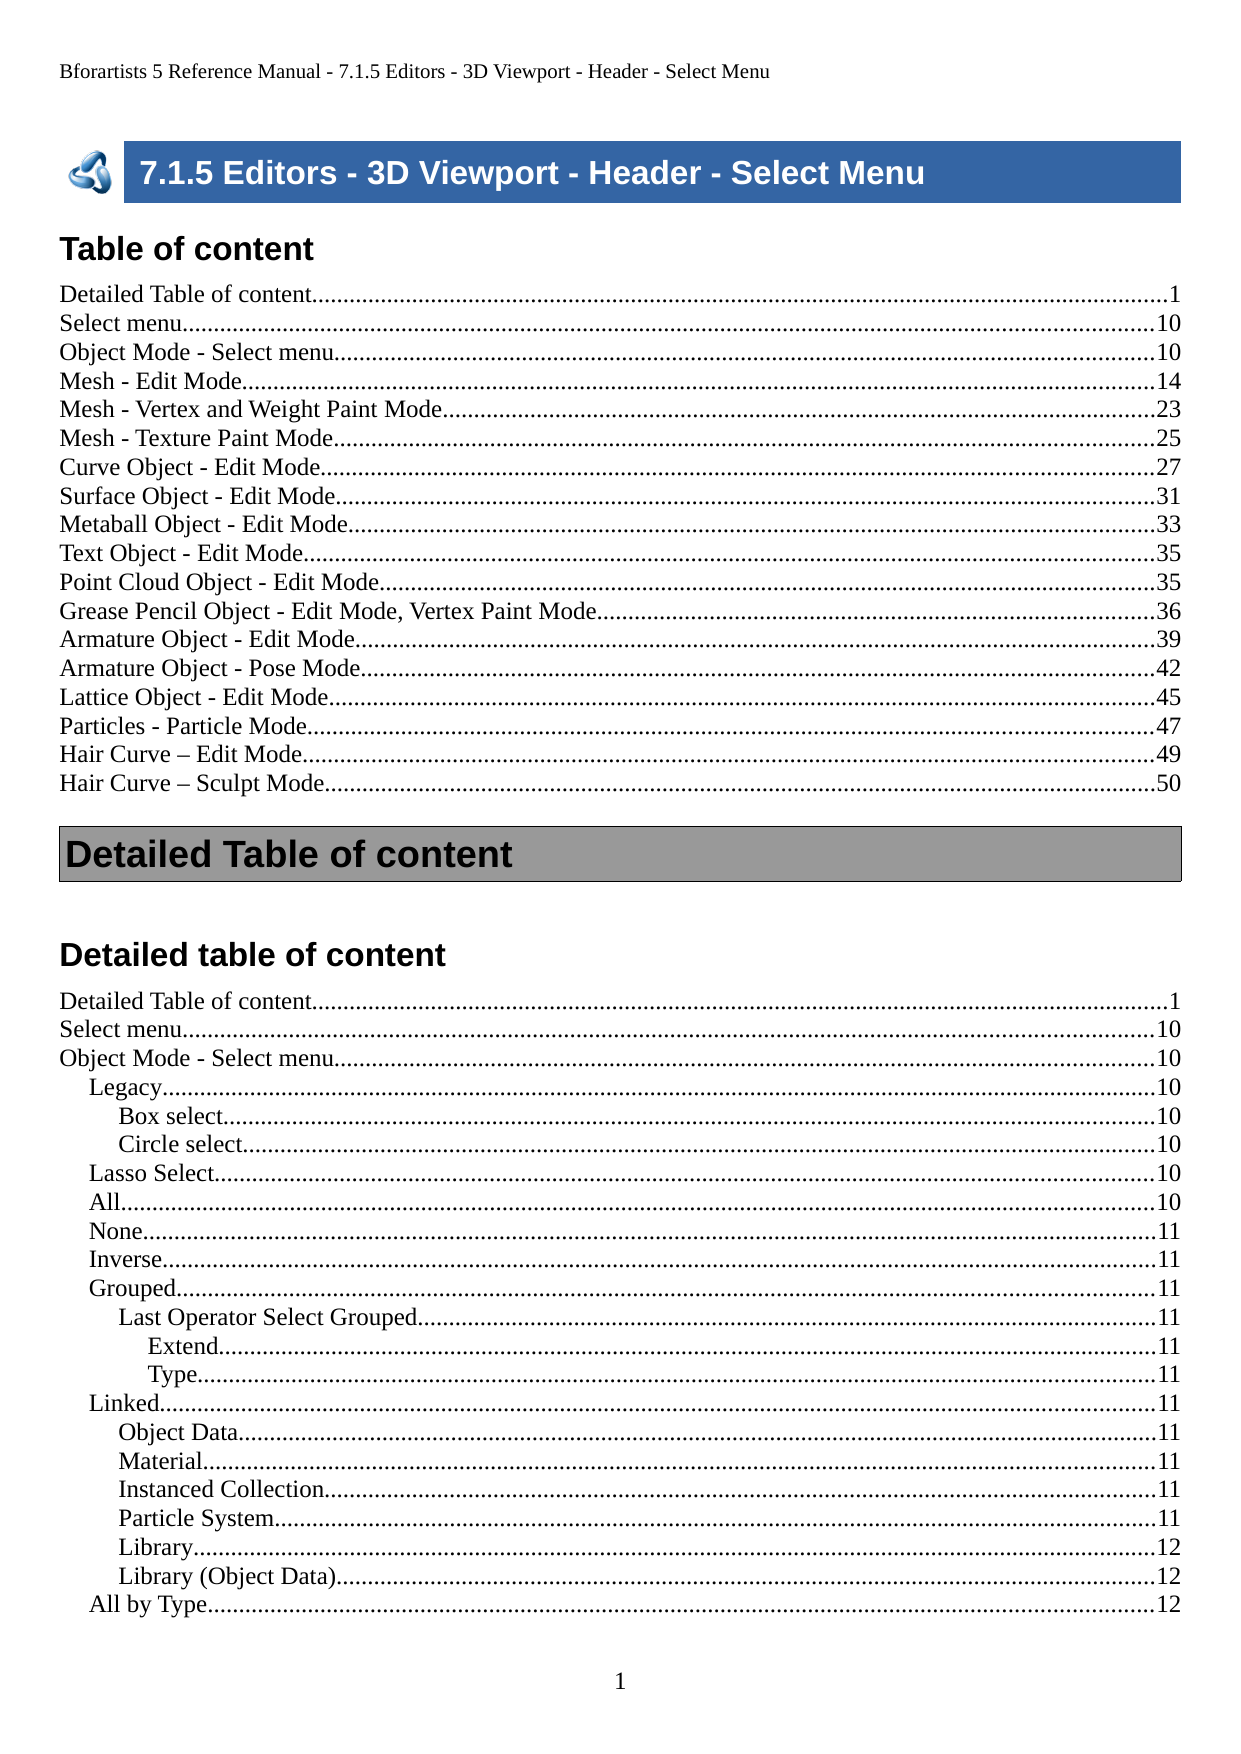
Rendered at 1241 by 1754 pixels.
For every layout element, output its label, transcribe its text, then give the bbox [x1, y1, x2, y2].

text Linked 11 [88, 1388, 1181, 1417]
text Inverse 11 [88, 1244, 1181, 1273]
text Mesh - Edit Mode 14 [59, 366, 1181, 394]
subtitle Detailed table of content [59, 935, 1181, 973]
text Armature Object - Pose Mode 42 [59, 653, 1181, 682]
text Type 11 [147, 1359, 1181, 1388]
text Hair Curve – Sculpt Mode 50 [59, 768, 1181, 797]
text Select menu 10 [59, 1014, 1181, 1043]
text Legacy 10 [88, 1072, 1181, 1101]
picture [65, 147, 114, 197]
text Particle System 11 [118, 1503, 1181, 1532]
table_header Detailed Table of content [60, 827, 1181, 881]
table_header 7.1.5 Editors - 3D Viewport - Header - Select Menu [124, 141, 1181, 203]
text Detailed Table of content 1 [59, 986, 1181, 1014]
text Text Object - Edit Mode 35 [59, 538, 1181, 567]
text Metaball Object - Edit Mode 33 [59, 509, 1181, 538]
text Mesh - Vertex and Weight Paint Mode 23 [59, 394, 1181, 423]
text Object Data 11 [118, 1417, 1181, 1446]
text None 11 [88, 1216, 1181, 1244]
text Point Cloud Object - Edit Mode 35 [59, 567, 1181, 596]
text Particles - Particle Mode 47 [59, 711, 1181, 739]
text Material 11 [118, 1446, 1181, 1474]
table_header [59, 141, 124, 203]
text Box select 10 [118, 1101, 1181, 1129]
text Extend 11 [147, 1331, 1181, 1359]
text Circle select 10 [118, 1129, 1181, 1158]
text Grouped 11 [88, 1273, 1181, 1302]
text Library (Object Data) 12 [118, 1561, 1181, 1589]
text Hair Curve – Edit Mode 49 [59, 739, 1181, 768]
text Object Mode - Select menu 10 [59, 337, 1181, 366]
text Object Mode - Select menu 10 [59, 1043, 1181, 1072]
text Select menu 10 [59, 308, 1181, 337]
text Surface Object - Edit Mode 31 [59, 481, 1181, 509]
text Curve Object - Edit Mode 27 [59, 452, 1181, 481]
text Last Operator Select Grouped 11 [118, 1302, 1181, 1331]
text Instanced Collection 11 [118, 1474, 1181, 1503]
text All 10 [88, 1187, 1181, 1216]
text Lasso Select 10 [88, 1158, 1181, 1187]
text Mesh - Texture Paint Mode 25 [59, 423, 1181, 452]
text Grease Pencil Object - Edit Mode, Vertex Paint Mode 36 [59, 596, 1181, 624]
text Library 12 [118, 1532, 1181, 1561]
text Lattice Object - Edit Mode 45 [59, 682, 1181, 711]
text Detailed Table of content 1 [59, 279, 1181, 308]
text All by Type 12 [88, 1589, 1181, 1618]
subtitle Table of content [59, 228, 1181, 267]
text Armature Object - Edit Mode 39 [59, 624, 1181, 653]
